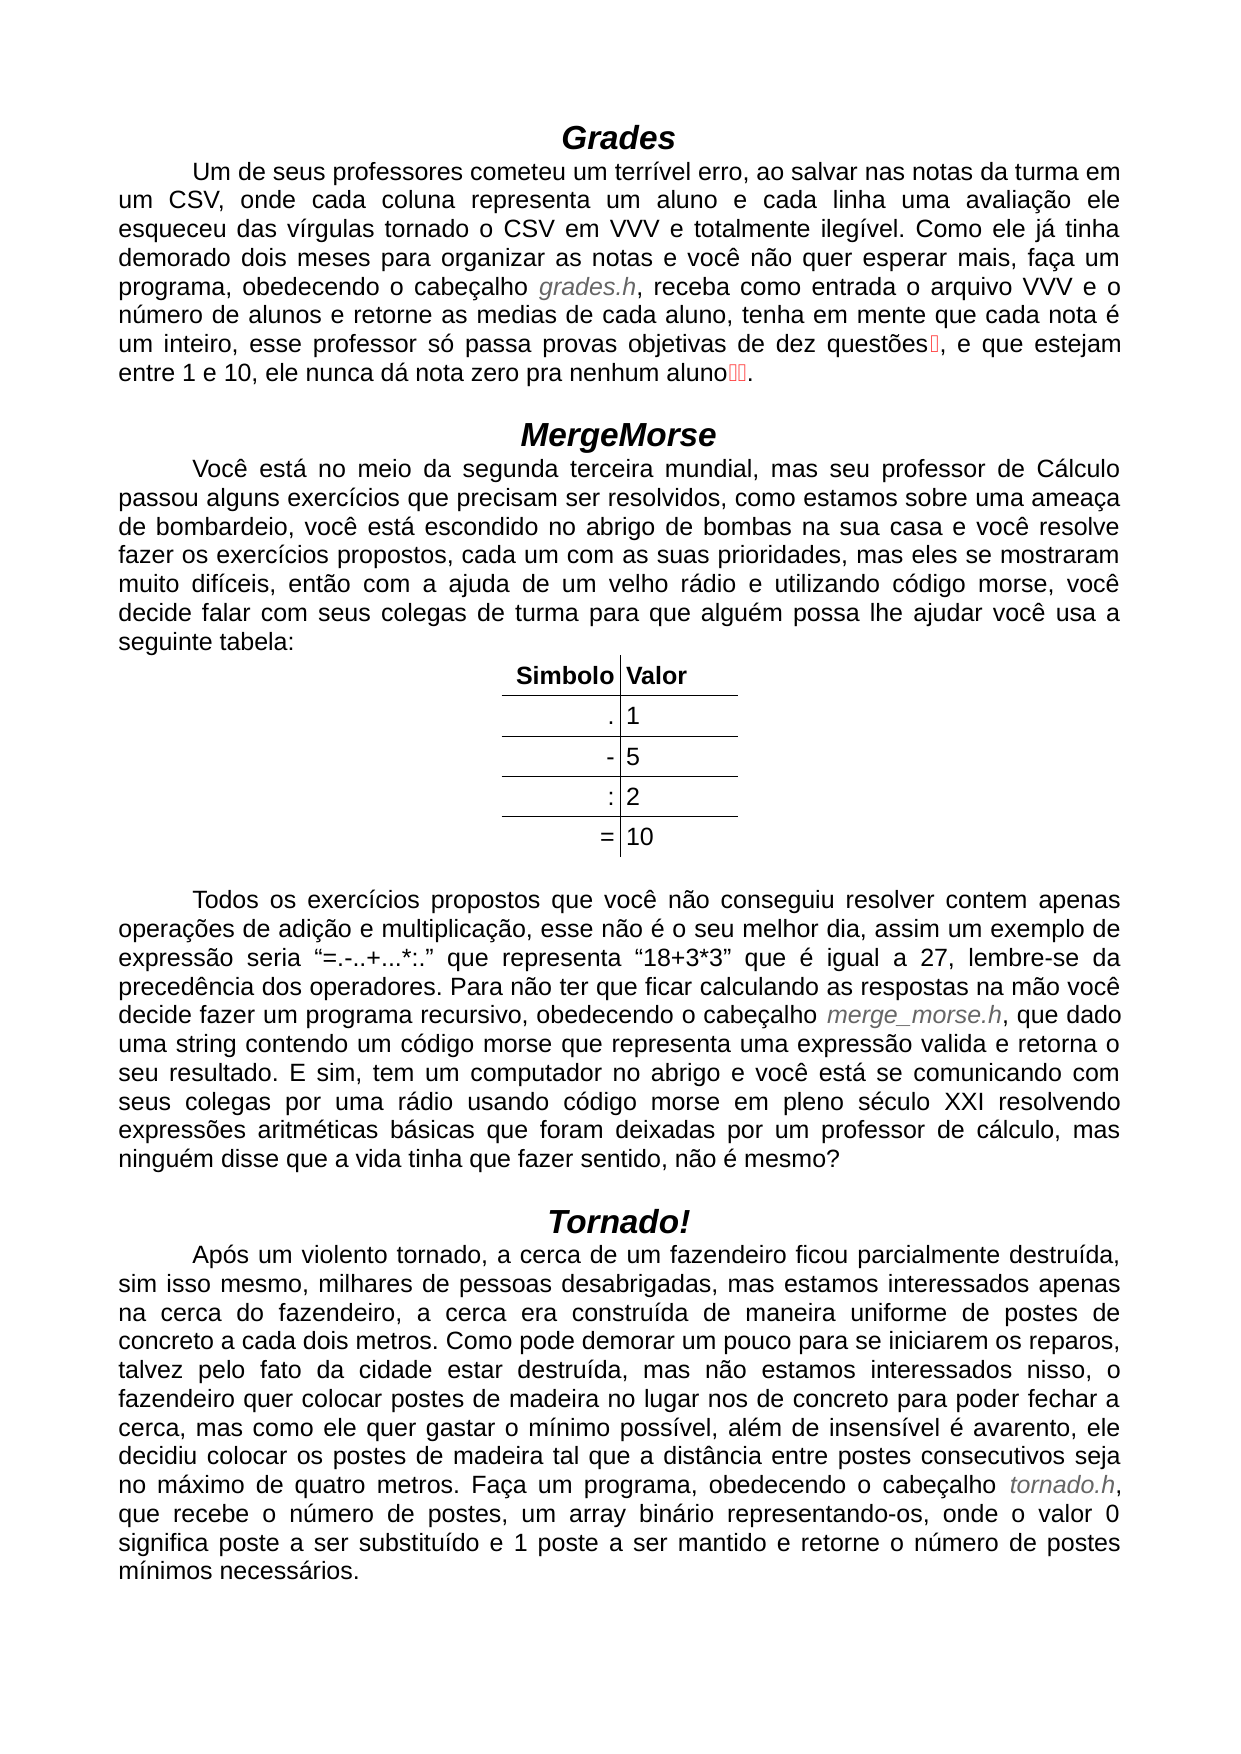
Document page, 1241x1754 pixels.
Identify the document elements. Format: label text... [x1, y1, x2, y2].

table_cell 10 [621, 817, 738, 857]
table_cell 1 [621, 696, 738, 736]
text MergeMorse [118, 416, 1122, 454]
table_cell 5 [621, 737, 738, 776]
table_cell . [502, 696, 620, 736]
table_cell 2 [621, 777, 738, 816]
text Um de seus professores cometeu um terrível erro, ao salvar nas notas da turma em um CSV, onde cada coluna representa um aluno e cada linha uma avaliação ele esqueceu das vírgulas tornado o CSV em VVV e totalmente ilegível. Como ele já tinha demorado dois meses para organizar as notas e você não quer esperar mais, faça um programa, obedecendo o cabeçalho grades.h, receba como entrada o arquivo VVV e o número de alunos e retorne as medias de cada aluno, tenha em mente que cada nota é um inteiro, esse professor só passa provas objetivas de dez questões, e que estejam entre 1 e 10, ele nunca dá nota zero pra nenhum aluno. [118, 157, 1122, 387]
text Tornado! [118, 1202, 1122, 1240]
table_cell - [502, 737, 620, 776]
table_header Valor [621, 655, 738, 695]
text Você está no meio da segunda terceira mundial, mas seu professor de Cálculo passou alguns exercícios que precisam ser resolvidos, como estamos sobre uma ameaça de bombardeio, você está escondido no abrigo de bombas na sua casa e você resolve fazer os exercícios propostos, cada um com as suas prioridades, mas eles se mostraram muito difíceis, então com a ajuda de um velho rádio e utilizando código morse, você decide falar com seus colegas de turma para que alguém possa lhe ajudar você usa a seguinte tabela: [118, 454, 1122, 655]
table_header Simbolo [502, 655, 620, 695]
text Todos os exercícios propostos que você não conseguiu resolver contem apenas operações de adição e multiplicação, esse não é o seu melhor dia, assim um exemplo de expressão seria “=.-..+...*:.” que representa “18+3*3” que é igual a 27, lembre-se da precedência dos operadores. Para não ter que ficar calculando as respostas na mão você decide fazer um programa recursivo, obedecendo o cabeçalho merge_morse.h, que dado uma string contendo um código morse que representa uma expressão valida e retorna o seu resultado. E sim, tem um computador no abrigo e você está se comunicando com seus colegas por uma rádio usando código morse em pleno século XXI resolvendo expressões aritméticas básicas que foram deixadas por um professor de cálculo, mas ninguém disse que a vida tinha que fazer sentido, não é mesmo? [118, 885, 1122, 1173]
text Após um violento tornado, a cerca de um fazendeiro ficou parcialmente destruída, sim isso mesmo, milhares de pessoas desabrigadas, mas estamos interessados apenas na cerca do fazendeiro, a cerca era construída de maneira uniforme de postes de concreto a cada dois metros. Como pode demorar um pouco para se iniciarem os reparos, talvez pelo fato da cidade estar destruída, mas não estamos interessados nisso, o fazendeiro quer colocar postes de madeira no lugar nos de concreto para poder fechar a cerca, mas como ele quer gastar o mínimo possível, além de insensível é avarento, ele decidiu colocar os postes de madeira tal que a distância entre postes consecutivos seja no máximo de quatro metros. Faça um programa, obedecendo o cabeçalho tornado.h, que recebe o número de postes, um array binário representando-os, onde o valor 0 significa poste a ser substituído e 1 poste a ser mantido e retorne o número de postes mínimos necessários. [118, 1240, 1122, 1585]
table_cell : [502, 777, 620, 816]
table_cell = [502, 817, 620, 857]
text Grades [118, 118, 1122, 157]
